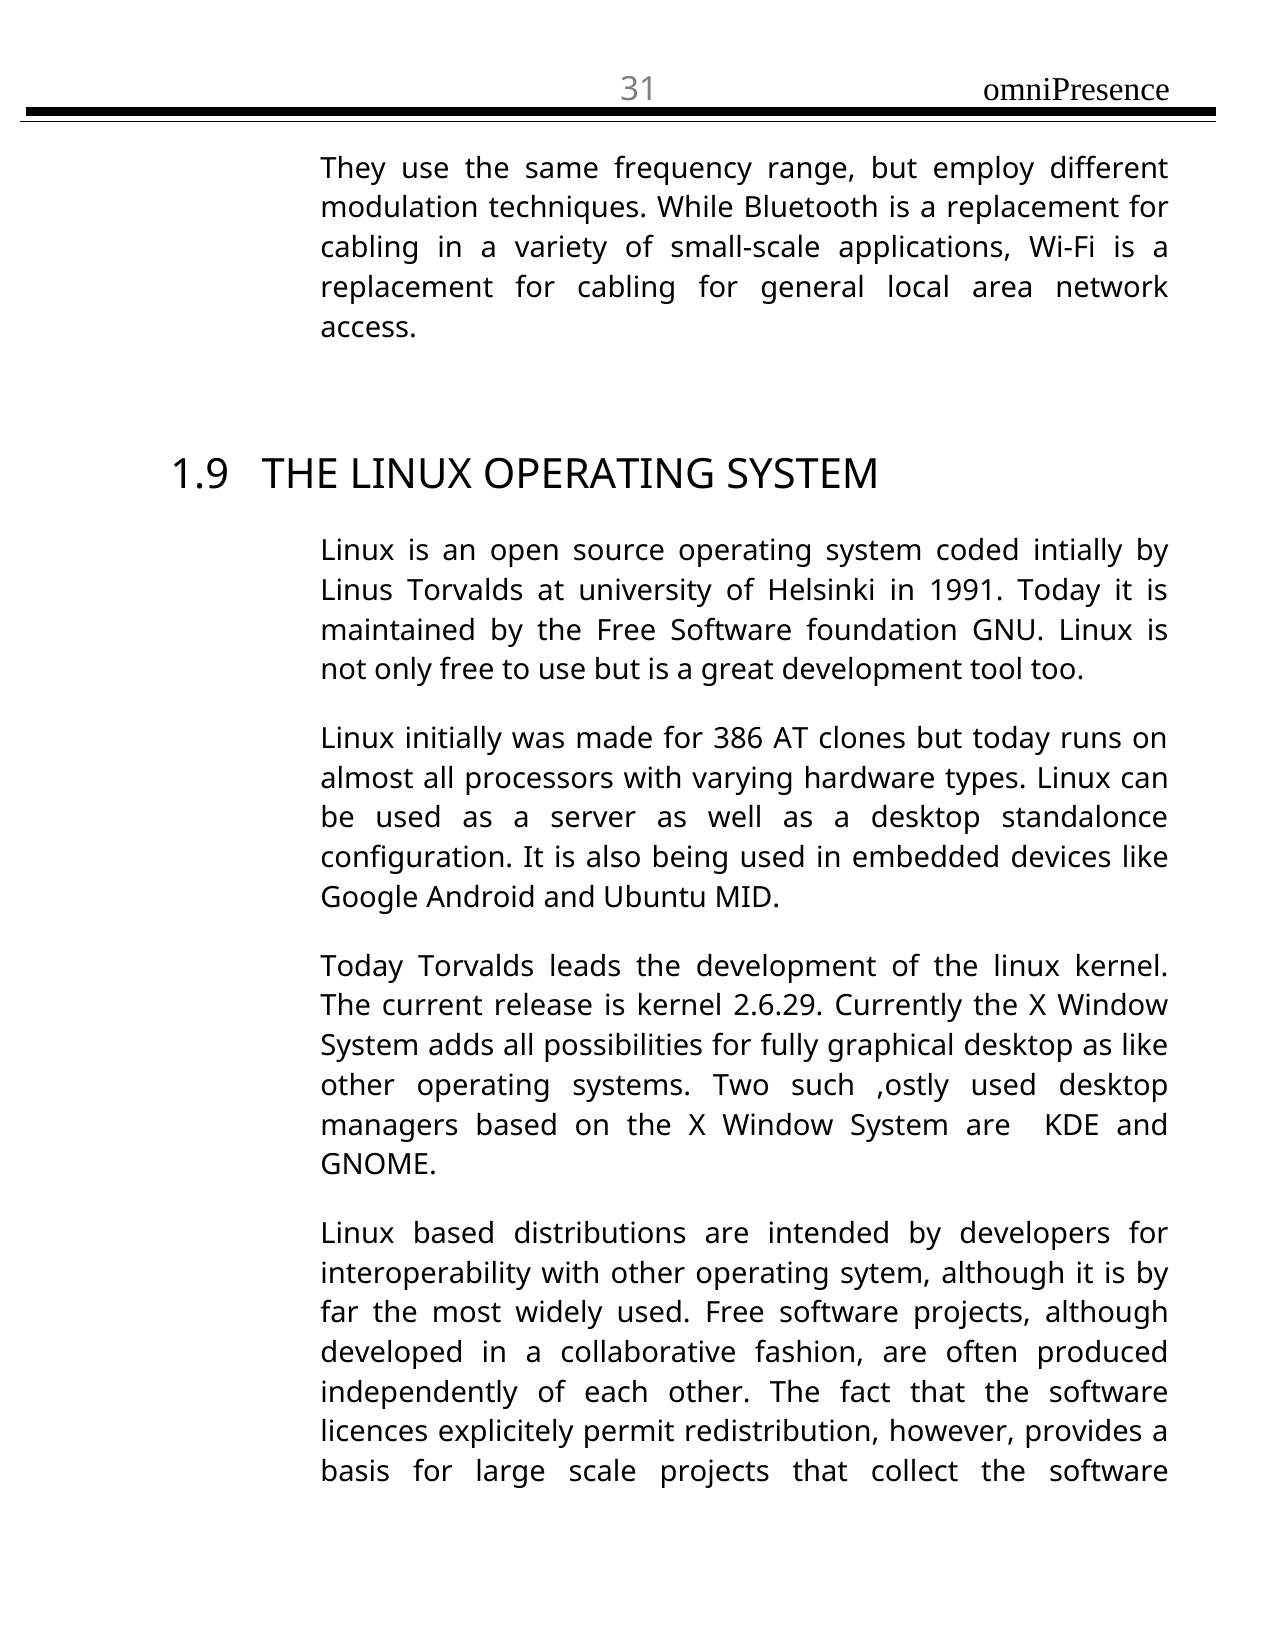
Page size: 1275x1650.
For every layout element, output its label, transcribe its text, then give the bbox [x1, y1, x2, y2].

list Linux is an open source operating system coded intially by Linus Torvalds at university of Helsinki in 1991. Today it is maintained by the Free Software foundation GNU. Linux is not only free to use but is a great development tool too. [283, 529, 1170, 688]
list Linux initially was made for 386 AT clones but today runs on almost all processors with varying hardware types. Linux can be used as a server as well as a desktop standalonce configuration. It is also being used in embedded devices like Google Android and Ubuntu MID. [283, 717, 1170, 916]
list Linux based distributions are intended by developers for interoperability with other operating sytem, although it is by far the most widely used. Free software projects, although developed in a collaborative fashion, are often produced independently of each other. The fact that the software licences explicitely permit redistribution, however, provides a basis for large scale projects that collect the software [283, 1212, 1170, 1490]
list 1.9 THE LINUX OPERATING SYSTEM [133, 443, 1170, 500]
text They use the same frequency range, but employ different modulation techniques. While Bluetooth is a replacement for cabling in a variety of small-scale applications, Wi-Fi is a replacement for cabling for general local area network access. [320, 147, 1170, 346]
list Today Torvalds leads the development of the linux kernel. The current release is kernel 2.6.29. Currently the X Window System adds all possibilities for fully graphical desktop as like other operating systems. Two such ,ostly used desktop managers based on the X Window System are KDE and GNOME. [283, 945, 1170, 1183]
